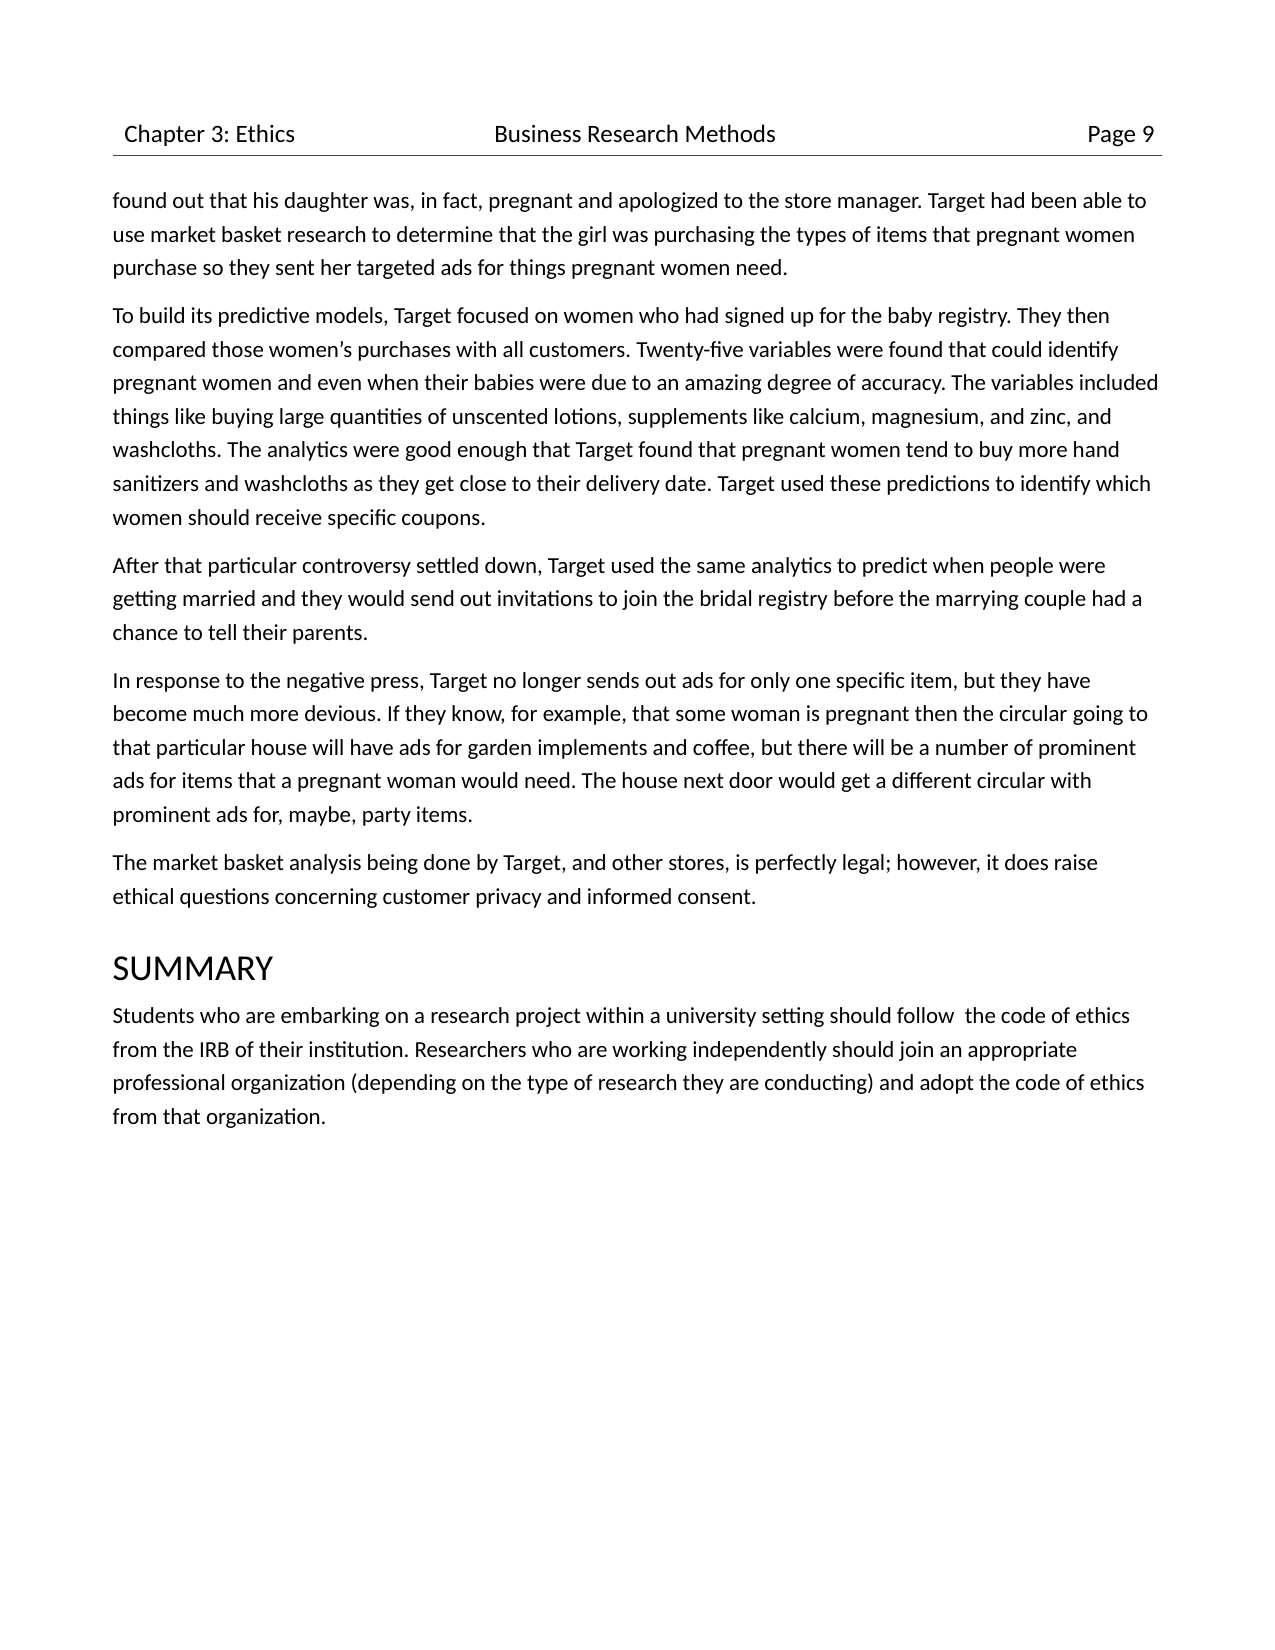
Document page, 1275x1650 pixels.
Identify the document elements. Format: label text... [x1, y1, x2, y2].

text found out that his daughter was, in fact, pregnant and apologized to the store manager. Target had been able to use market basket research to determine that the girl was purchasing the types of items that pregnant women purchase so they sent her targeted ads for things pregnant women need. [112, 186, 1162, 281]
text After that particular controversy settled down, Target used the same analytics to predict when people were getting married and they would send out invitations to join the bridal registry before the marrying couple had a chance to tell their parents. [112, 551, 1162, 646]
text Students who are embarking on a research project within a university setting should follow the code of ethics from the IRB of their institution. Researchers who are working independently should join an appropriate professional organization (depending on the type of research they are conducting) and adopt the code of ethics from that organization. [112, 1001, 1162, 1130]
text To build its predictive models, Target focused on women who had signed up for the baby registry. They then compared those women’s purchases with all customers. Twenty-five variables were found that could identify pregnant women and even when their babies were due to an amazing degree of accuracy. The variables included things like buying large quantities of unscented lotions, supplements like calcium, magnesium, and zinc, and washcloths. The analytics were good enough that Target found that pregnant women tend to buy more hand sanitizers and washcloths as they get close to their delivery date. Target used these predictions to identify which women should receive specific coupons. [112, 301, 1162, 531]
text In response to the negative press, Target no longer sends out ads for only one specific item, but they have become much more devious. If they know, for example, that some woman is pregnant then the circular going to that particular house will have ads for garden implements and coffee, but there will be a number of prominent ads for items that a pregnant woman would need. The house next door would get a different circular with prominent ads for, maybe, party items. [112, 666, 1162, 828]
subtitle Summary [112, 944, 1162, 989]
text The market basket analysis being done by Target, and other stores, is perfectly legal; however, it does raise ethical questions concerning customer privacy and informed consent. [112, 848, 1162, 910]
